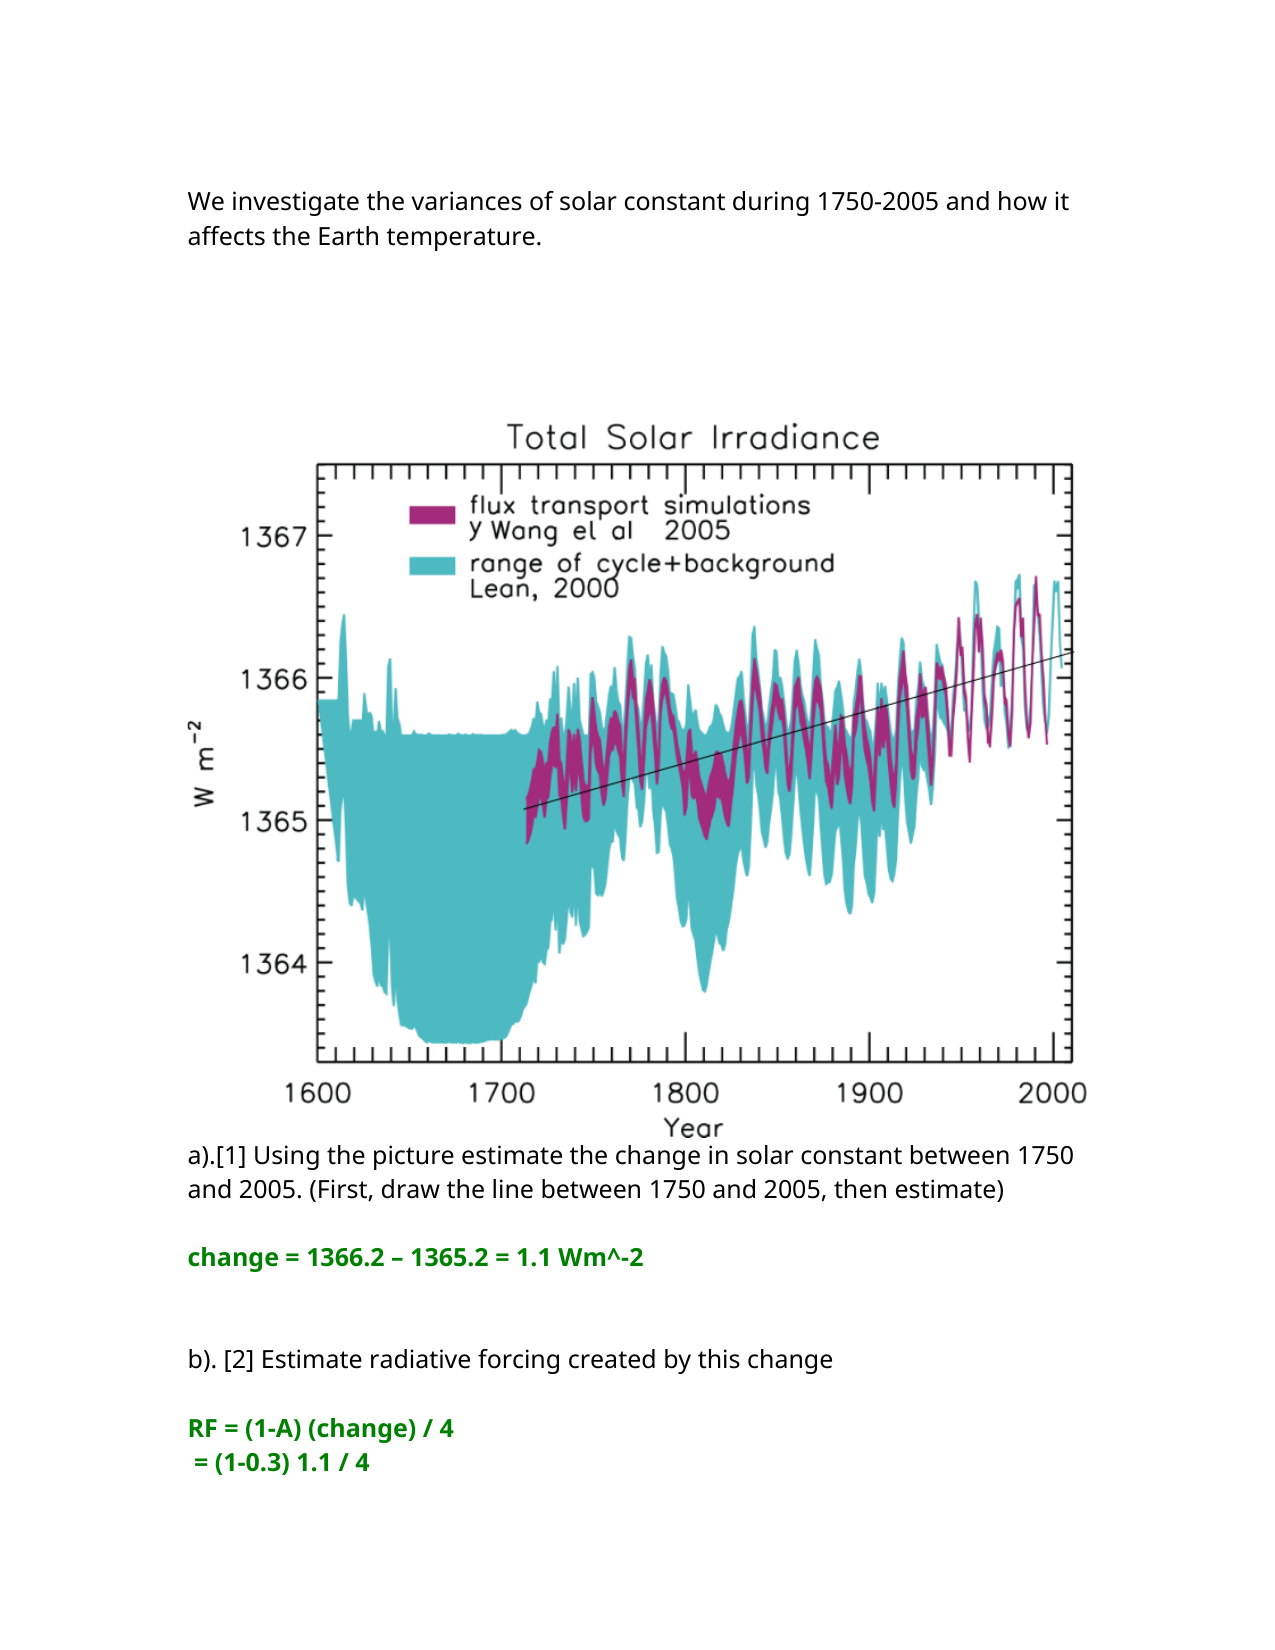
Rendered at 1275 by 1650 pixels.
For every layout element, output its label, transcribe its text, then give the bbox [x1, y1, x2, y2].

text a).[1] Using the picture estimate the change in solar constant between 1750 and 2005. (First, draw the line between 1750 and 2005, then estimate) [187, 1138, 1087, 1206]
text b). [2] Estimate radiative forcing created by this change [187, 1342, 1087, 1376]
text We investigate the variances of solar constant during 1750-2005 and how it affects the Earth temperature. [187, 184, 1087, 252]
text = (1-0.3) 1.1 / 4 [187, 1444, 1087, 1478]
text RF = (1-A) (change) / 4 [187, 1410, 1087, 1444]
text change = 1366.2 – 1365.2 = 1.1 Wm^-2 [187, 1240, 1087, 1274]
picture [187, 422, 1088, 1138]
